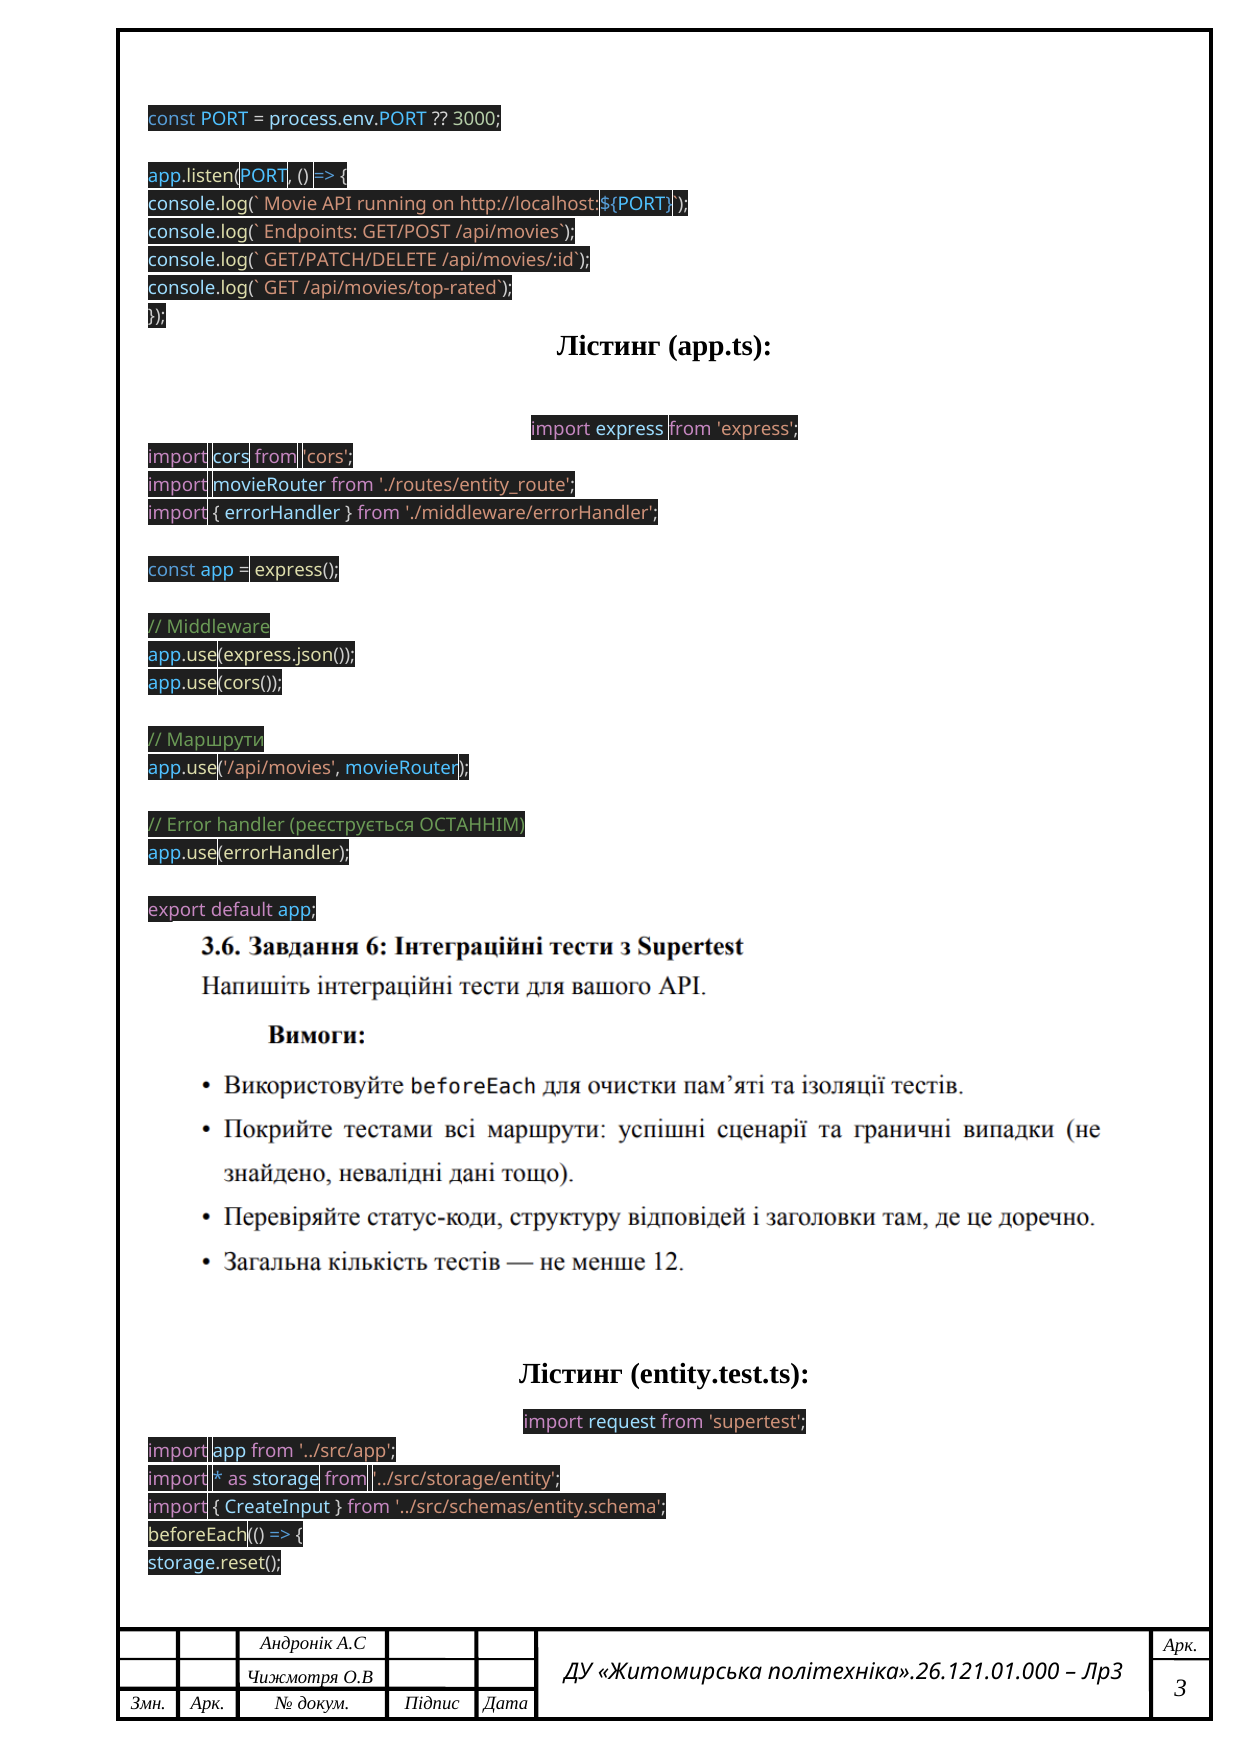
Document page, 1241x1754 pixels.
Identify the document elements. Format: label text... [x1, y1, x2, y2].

text import request from 'supertest'; [148, 1409, 1181, 1434]
text const app = express(); [148, 553, 1181, 582]
text console.log(` GET/PATCH/DELETE /api/movies/:id`); [148, 244, 1181, 272]
text beforeEach(() => { [148, 1519, 1181, 1547]
text console.log(` Endpoints: GET/POST /api/movies`); [148, 216, 1181, 244]
text import * as storage from '../src/storage/entity'; [148, 1462, 1181, 1491]
text app.use(express.json()); [148, 638, 1181, 667]
text app.listen(PORT, () => { [148, 159, 1181, 188]
text import express from 'express'; [148, 415, 1181, 440]
text // Error handler (реєструється ОСТАННІМ) [148, 808, 1181, 837]
text Лістинг (app.ts): [148, 328, 1181, 362]
text export default app; [148, 893, 1181, 922]
text const PORT = process.env.PORT ?? 3000; [148, 103, 1181, 131]
text app.use(cors()); [148, 667, 1181, 695]
text import movieRouter from './routes/entity_route'; [148, 468, 1181, 497]
text storage.reset(); [148, 1547, 1181, 1575]
text import app from '../src/app'; [148, 1434, 1181, 1462]
picture [172, 921, 1157, 1297]
text console.log(` GET /api/movies/top-rated`); [148, 272, 1181, 300]
text import { errorHandler } from './middleware/errorHandler'; [148, 497, 1181, 525]
text }); [148, 300, 1181, 328]
text app.use('/api/movies', movieRouter); [148, 752, 1181, 780]
text import cors from 'cors'; [148, 440, 1181, 468]
text // Middleware [148, 610, 1181, 638]
text import { CreateInput } from '../src/schemas/entity.schema'; [148, 1491, 1181, 1519]
text Лістинг (entity.test.ts): [148, 1356, 1181, 1389]
text app.use(errorHandler); [148, 837, 1181, 865]
text // Маршрути [148, 723, 1181, 752]
text console.log(` Movie API running on http://localhost:${PORT}`); [148, 188, 1181, 216]
